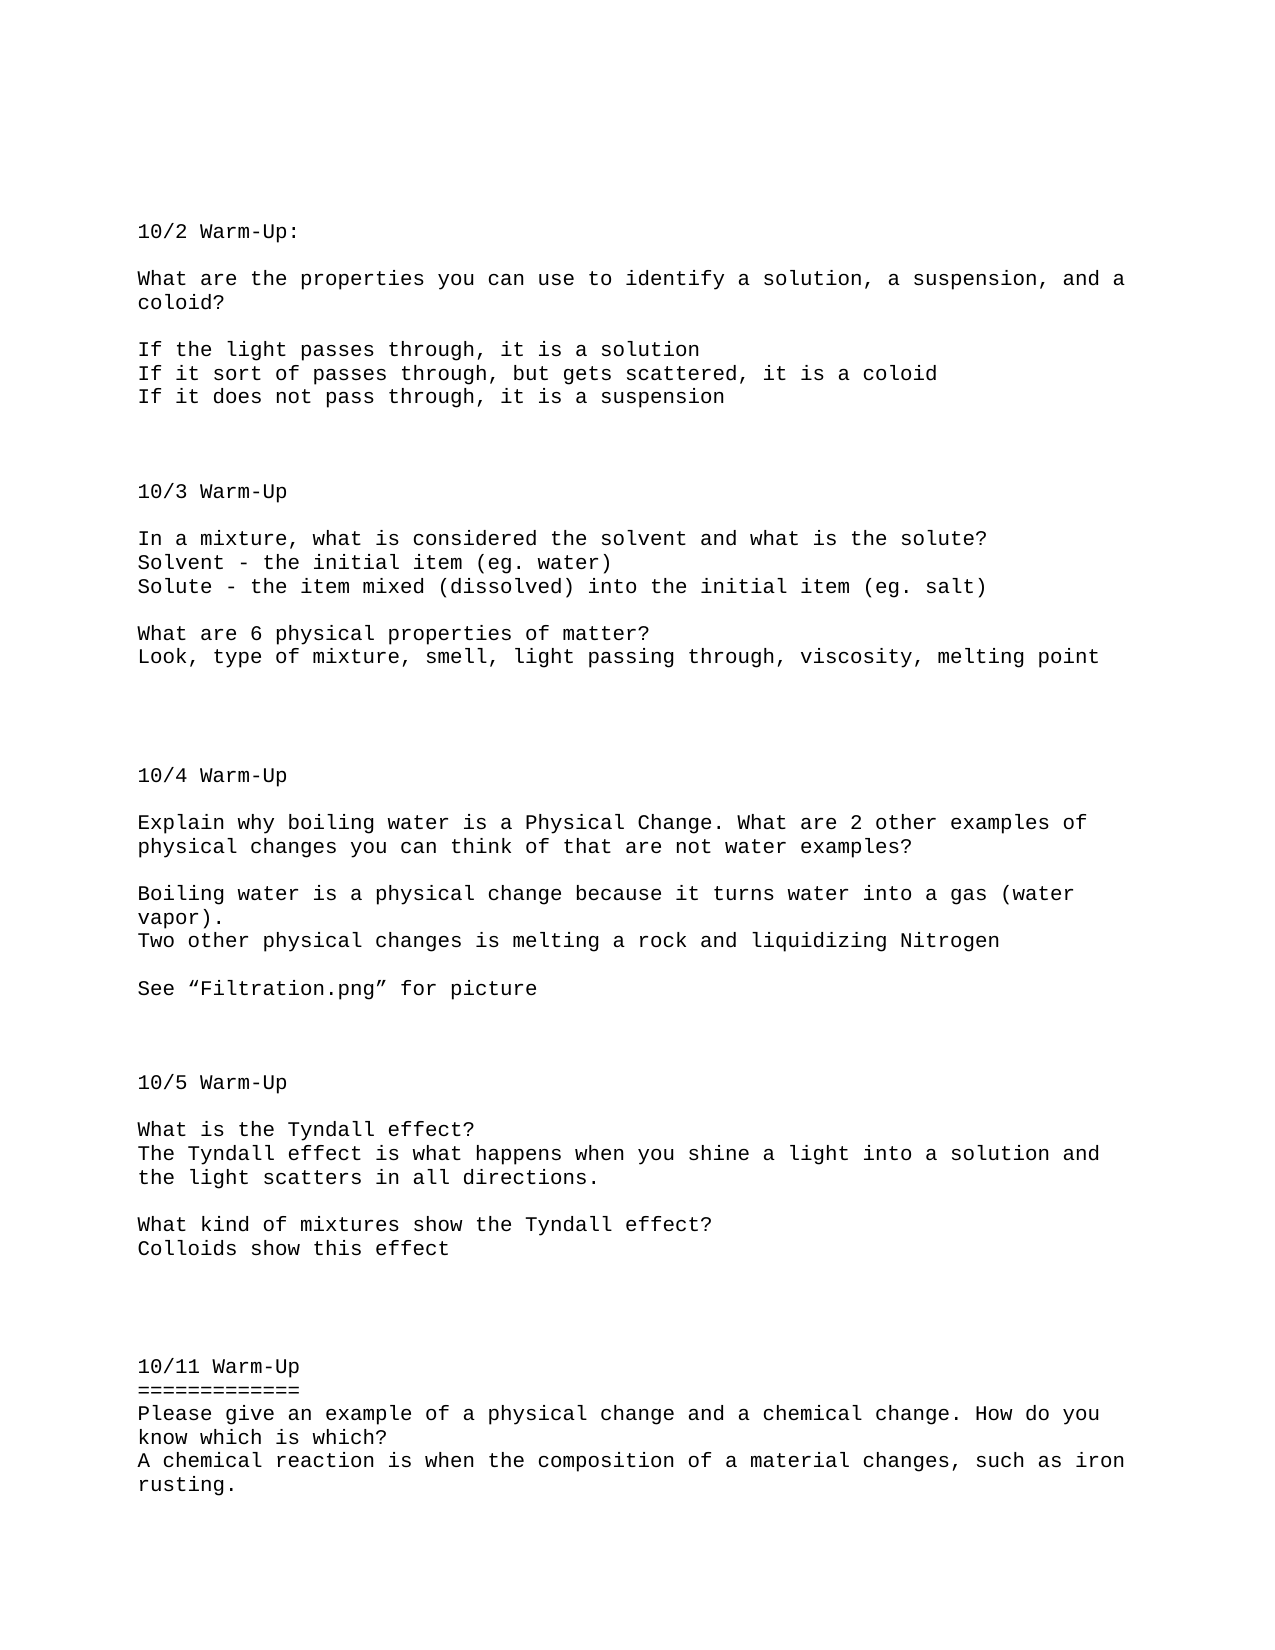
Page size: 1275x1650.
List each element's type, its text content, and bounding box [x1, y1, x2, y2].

text Look, type of mixture, smell, light passing through, viscosity, melting point [137, 647, 1138, 670]
text What are 6 physical properties of matter? [137, 623, 1138, 647]
text Boiling water is a physical change because it turns water into a gas (water vapor). [137, 883, 1138, 930]
text What kind of mixtures show the Tyndall effect? [137, 1214, 1138, 1238]
text 10/4 Warm-Up [137, 765, 1138, 788]
text What is the Tyndall effect? [137, 1119, 1138, 1143]
text What are the properties you can use to identify a solution, a suspension, and a coloid? [137, 268, 1138, 316]
text In a mixture, what is considered the solvent and what is the solute? [137, 528, 1138, 552]
text Colloids show this effect [137, 1238, 1138, 1261]
text Please give an example of a physical change and a chemical change. How do you know which is which? [137, 1403, 1138, 1451]
text Explain why boiling water is a Physical Change. What are 2 other examples of physical changes you can think of that are not water examples? [137, 812, 1138, 859]
text The Tyndall effect is what happens when you shine a light into a solution and the light scatters in all directions. [137, 1143, 1138, 1190]
text See “Filtration.png” for picture 10/5 Warm-Up [137, 978, 1138, 1096]
text 10/3 Warm-Up [137, 481, 1138, 505]
text If it does not pass through, it is a suspension [137, 386, 1138, 410]
text If it sort of passes through, but gets scattered, it is a coloid [137, 363, 1138, 386]
text 10/11 Warm-Up [137, 1356, 1138, 1379]
text 10/2 Warm-Up: [137, 221, 1138, 244]
text If the light passes through, it is a solution [137, 339, 1138, 363]
text A chemical reaction is when the composition of a material changes, such as iron rusting. [137, 1451, 1138, 1498]
text ============= [137, 1379, 1138, 1403]
text Solute - the item mixed (dissolved) into the initial item (eg. salt) [137, 576, 1138, 599]
text Two other physical changes is melting a rock and liquidizing Nitrogen [137, 930, 1138, 954]
text Solvent - the initial item (eg. water) [137, 552, 1138, 576]
